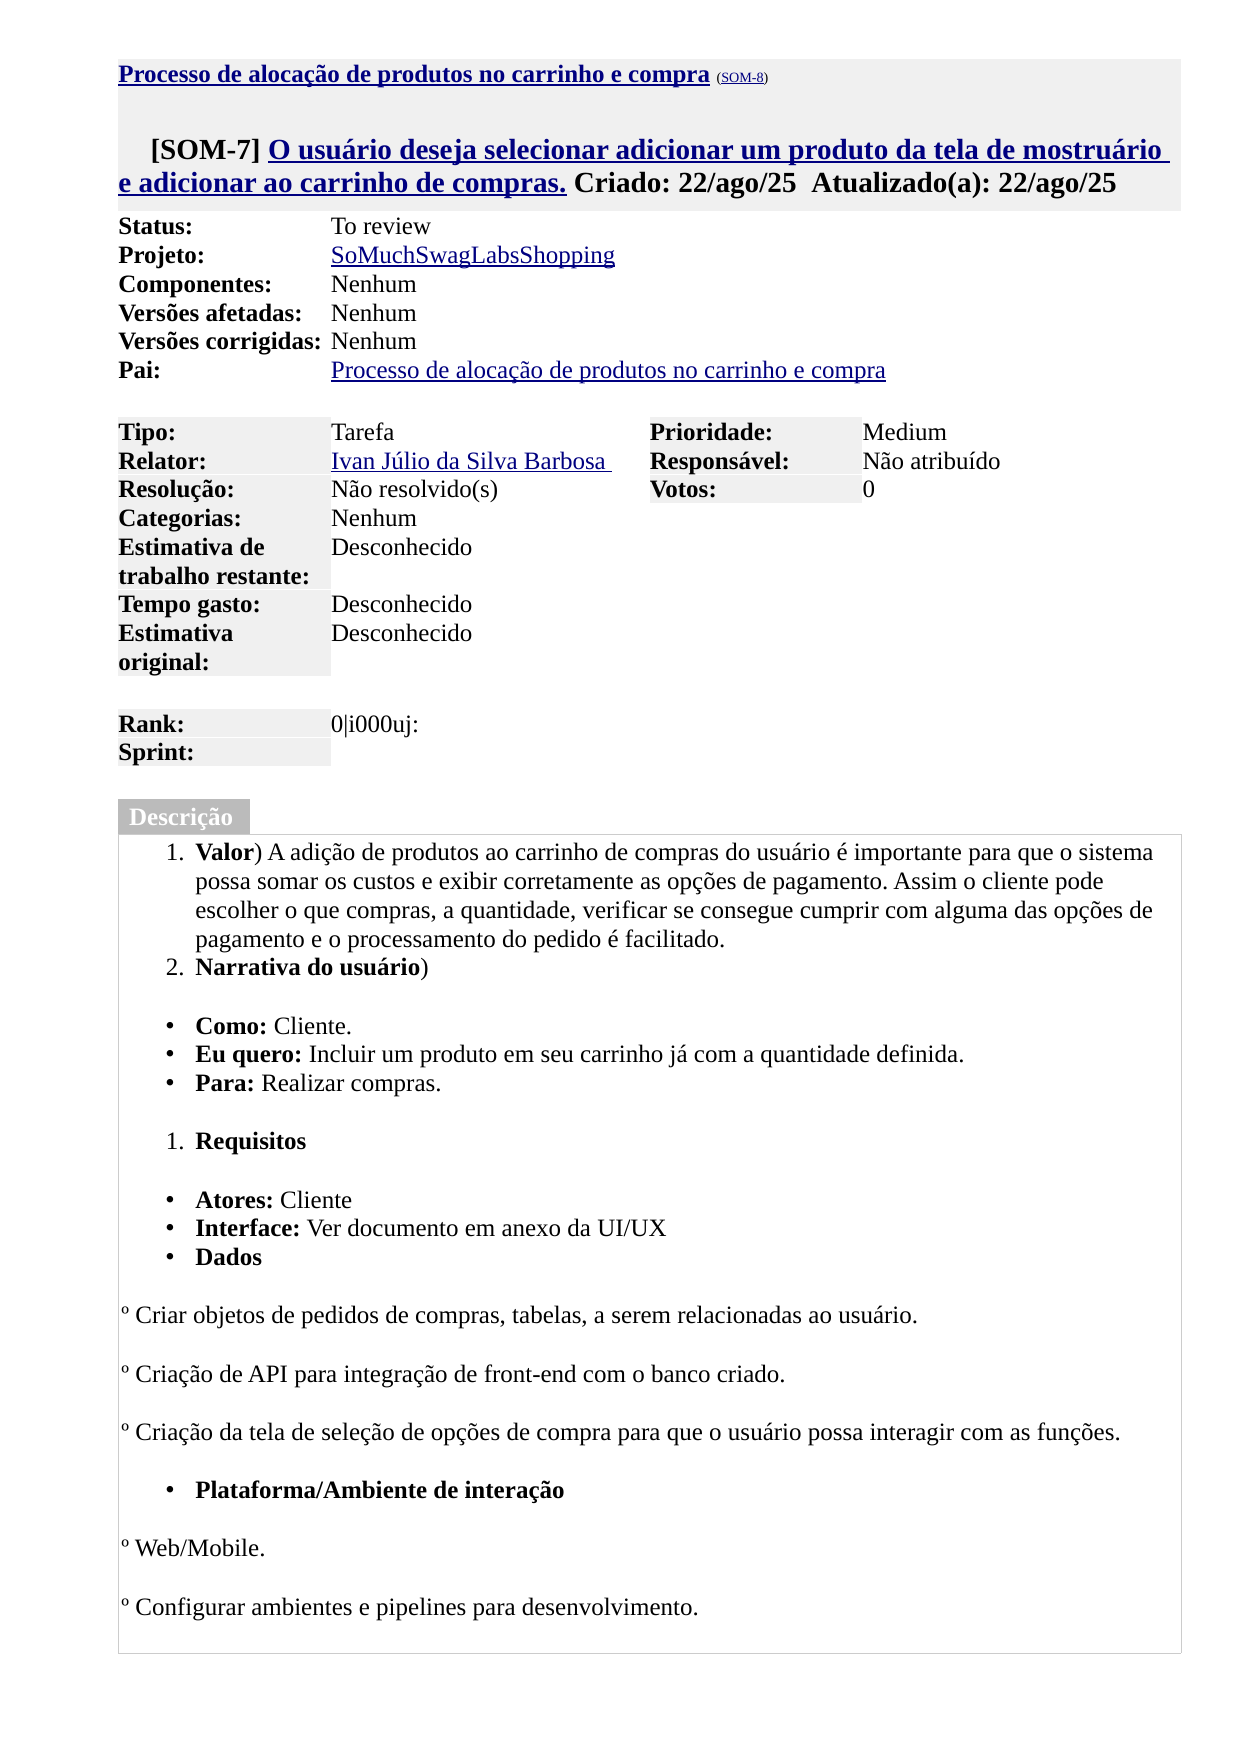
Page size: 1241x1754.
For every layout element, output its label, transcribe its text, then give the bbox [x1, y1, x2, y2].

table_cell Sprint: [118, 738, 331, 766]
table_cell Nenhum [331, 269, 1181, 298]
table_cell Resolução: [118, 475, 331, 503]
table_cell Componentes: [118, 269, 331, 298]
table_cell Desconhecido [331, 532, 1181, 589]
table_cell Desconhecido [331, 618, 1181, 676]
table_cell Relator: [118, 446, 331, 474]
table_cell To review [331, 211, 1181, 240]
table_header [250, 799, 1181, 834]
table_cell SoMuchSwagLabsShopping [331, 240, 1181, 269]
table_header Descrição [118, 799, 250, 834]
table_header Valor) A adição de produtos ao carrinho de compras do usuário é importante para que o sistema possa somar os custos e exibir corretamente as opções de pagamento. Assim o cliente pode escolher o que compras, a quantidade, verificar se consegue cumprir com alguma das opções de pagamento e o processamento do pedido é facilitado. Narrativa do usuário) Como: Cliente. Eu quero: Incluir um produto em seu carrinho já com a quantidade definida. Para: Realizar compras. Requisitos Atores: Cliente Interface: Ver documento em anexo da UI/UX Dados º Criar objetos de pedidos de compras, tabelas, a serem relacionadas ao usuário. º Criação de API para integração de front-end com o banco criado. º Criação da tela de seleção de opções de compra para que o usuário possa interagir com as funções. Plataforma/Ambiente de interação º Web/Mobile. º Configurar ambientes e pipelines para desenvolvimento. Critérios de aceite º Usuário deverá visualizar o pedido, poder escolher quantidade e clicar em adicionar ao carrinho. º Usuário deverá poder visualizar o botão para navegar para o carrinho. º Usuário deverá visualizar os botões para alterar quantidade de produtos. º Usuário deverá visualizar os botões para excluir produtos. º Usuário deverá visualizar os botões para definir o método de pagamento e suas subtelas dropdown. º Usuário deverá visualizar o botão de efetuar compra. º Usuário deverá visualizar uma nova tela de acordo com a opção escolhida, preenchimento de dados de cartão de crédito/débito, impressão de boleto ou QR code para pix com reconhecimento automático em caso de compra efetuada. [119, 835, 1181, 1653]
table_cell Nenhum [331, 326, 1181, 355]
table_cell Não resolvido(s) [331, 475, 649, 503]
table_header Tipo: [118, 417, 331, 446]
table_cell Pai: [118, 355, 331, 384]
table_header Rank: [118, 709, 331, 737]
table_cell Votos: [650, 475, 862, 503]
table_cell Não atribuído [862, 446, 1181, 474]
table_cell Status: [118, 211, 331, 240]
table_header Processo de alocação de produtos no carrinho e compra (SOM-8) [SOM-7] O usuário deseja selecionar adicionar um produto da tela de mostruário e adicionar ao carrinho de compras. Criado: 22/ago/25 Atualizado(a): 22/ago/25 [118, 59, 1181, 211]
table_cell Processo de alocação de produtos no carrinho e compra [331, 355, 1181, 384]
table_header Medium [862, 417, 1181, 446]
table_cell Tempo gasto: [118, 590, 331, 618]
table_cell Estimativa original: [118, 618, 331, 676]
table_header Tarefa [331, 417, 649, 446]
table_cell Desconhecido [331, 590, 1181, 618]
table_cell Versões afetadas: [118, 298, 331, 326]
table_cell Ivan Júlio da Silva Barbosa [331, 446, 649, 474]
table_cell Responsável: [650, 446, 862, 474]
table_cell Estimativa de trabalho restante: [118, 532, 331, 589]
table_header Prioridade: [650, 417, 862, 446]
table_cell 0 [862, 475, 1181, 503]
table_header 0|i000uj: [331, 709, 1181, 737]
table_cell [331, 738, 1181, 766]
table_cell Projeto: [118, 240, 331, 269]
table_cell Nenhum [331, 298, 1181, 326]
table_cell Categorias: [118, 503, 331, 532]
table_cell Versões corrigidas: [118, 326, 331, 355]
table_cell Nenhum [331, 503, 1181, 532]
